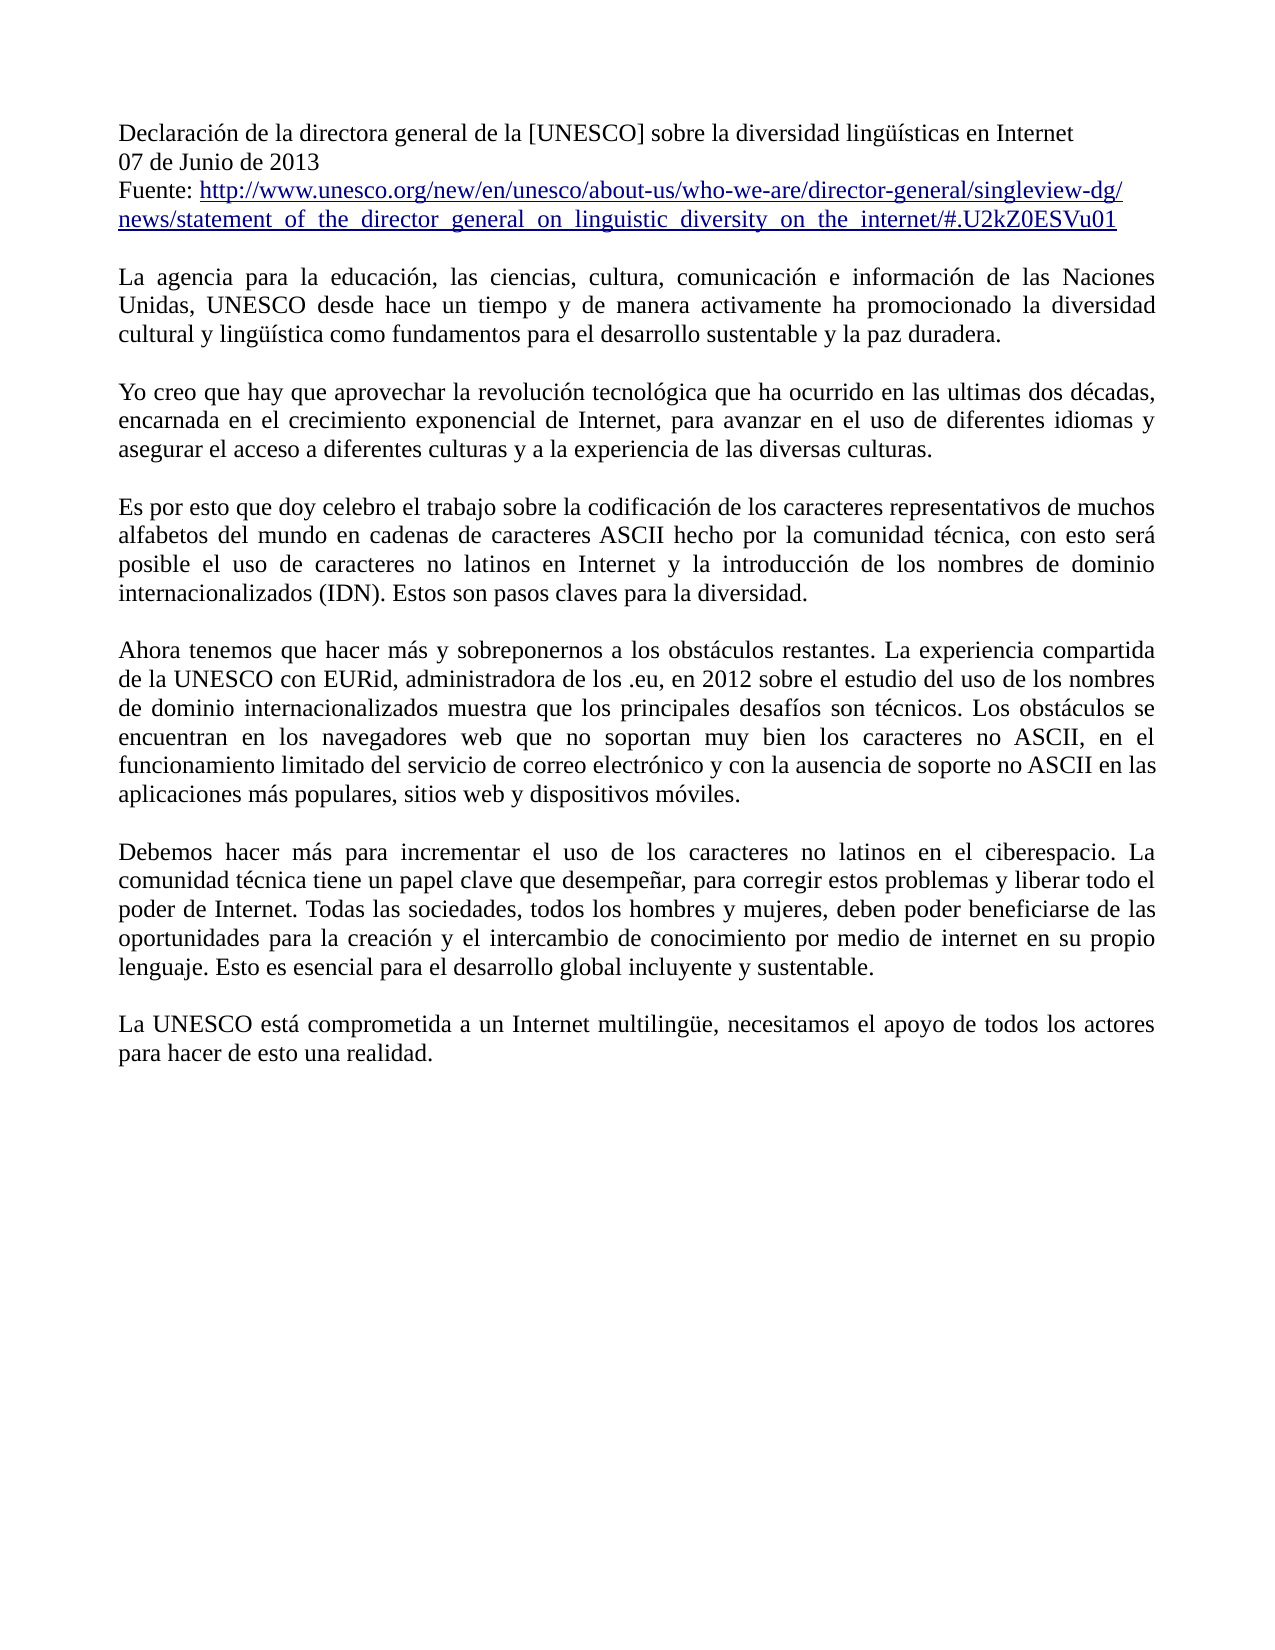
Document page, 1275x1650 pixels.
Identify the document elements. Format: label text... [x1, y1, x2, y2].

text La UNESCO está comprometida a un Internet multilingüe, necesitamos el apoyo de todos los actores para hacer de esto una realidad. [118, 1009, 1157, 1067]
text Declaración de la directora general de la [UNESCO] sobre la diversidad lingüísticas en Internet [118, 118, 1157, 147]
text Ahora tenemos que hacer más y sobreponernos a los obstáculos restantes. La experiencia compartida de la UNESCO con EURid, administradora de los .eu, en 2012 sobre el estudio del uso de los nombres de dominio internacionalizados muestra que los principales desafíos son técnicos. Los obstáculos se encuentran en los navegadores web que no soportan muy bien los caracteres no ASCII, en el funcionamiento limitado del servicio de correo electrónico y con la ausencia de soporte no ASCII en las aplicaciones más populares, sitios web y dispositivos móviles. [118, 636, 1157, 808]
text Fuente: http://www.unesco.org/new/en/unesco/about-us/who-we-are/director-general/singleview-dg/news/statement_of_the_director_general_on_linguistic_diversity_on_the_internet/#.U2kZ0ESVu01 [118, 176, 1157, 233]
text Yo creo que hay que aprovechar la revolución tecnológica que ha ocurrido en las ultimas dos décadas, encarnada en el crecimiento exponencial de Internet, para avanzar en el uso de diferentes idiomas y asegurar el acceso a diferentes culturas y a la experiencia de las diversas culturas. [118, 377, 1157, 463]
text Es por esto que doy celebro el trabajo sobre la codificación de los caracteres representativos de muchos alfabetos del mundo en cadenas de caracteres ASCII hecho por la comunidad técnica, con esto será posible el uso de caracteres no latinos en Internet y la introducción de los nombres de dominio internacionalizados (IDN). Estos son pasos claves para la diversidad. [118, 492, 1157, 607]
text La agencia para la educación, las ciencias, cultura, comunicación e información de las Naciones Unidas, UNESCO desde hace un tiempo y de manera activamente ha promocionado la diversidad cultural y lingüística como fundamentos para el desarrollo sustentable y la paz duradera. [118, 262, 1157, 348]
text Debemos hacer más para incrementar el uso de los caracteres no latinos en el ciberespacio. La comunidad técnica tiene un papel clave que desempeñar, para corregir estos problemas y liberar todo el poder de Internet. Todas las sociedades, todos los hombres y mujeres, deben poder beneficiarse de las oportunidades para la creación y el intercambio de conocimiento por medio de internet en su propio lenguaje. Esto es esencial para el desarrollo global incluyente y sustentable. [118, 837, 1157, 981]
text 07 de Junio de 2013 [118, 147, 1157, 176]
